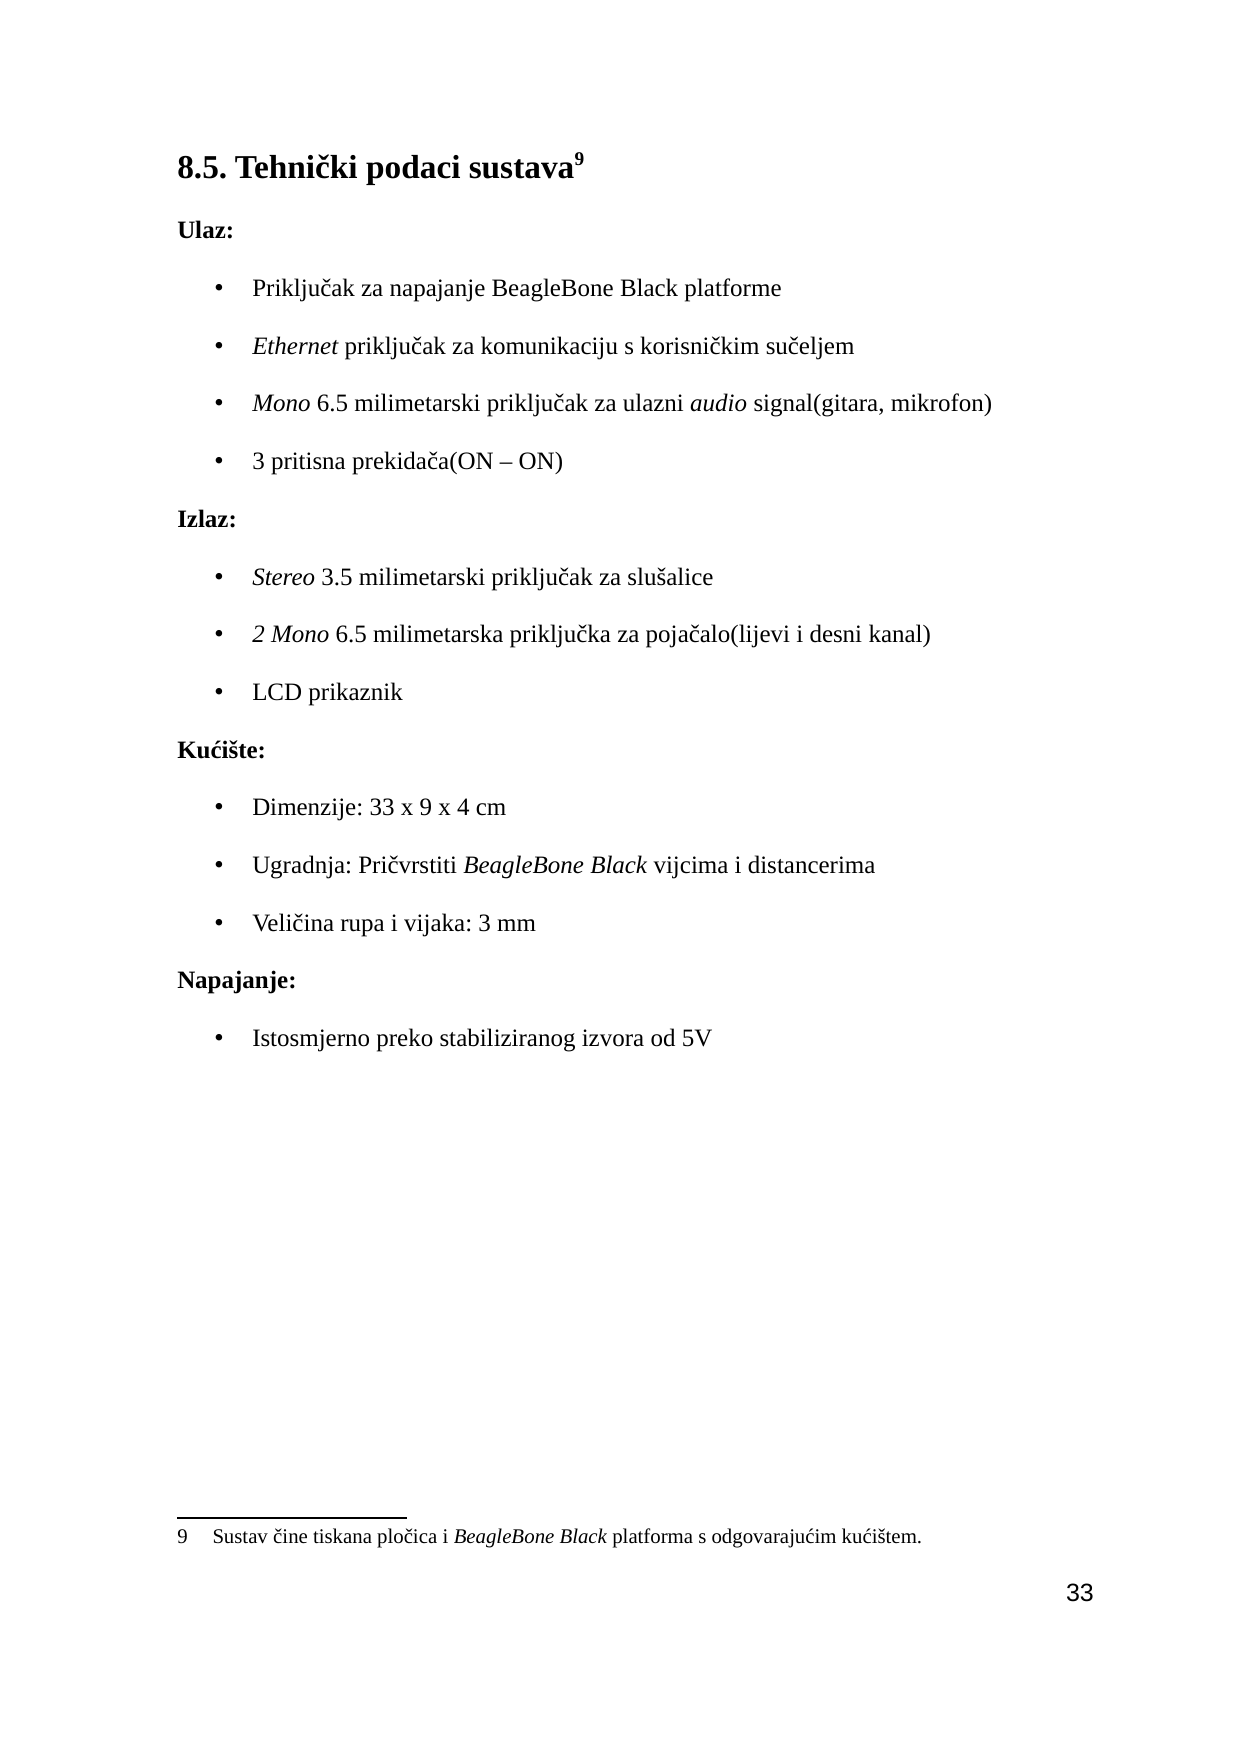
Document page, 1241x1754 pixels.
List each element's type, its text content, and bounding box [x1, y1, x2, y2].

list Istosmjerno preko stabiliziranog izvora od 5V [214, 1023, 1093, 1052]
list Ugradnja: Pričvrstiti BeagleBone Black vijcima i distancerima [214, 850, 1093, 879]
text Ulaz: [177, 215, 1093, 244]
list LCD prikaznik [214, 677, 1093, 706]
list Dimenzije: 33 x 9 x 4 cm [214, 792, 1093, 821]
text Sustav čine tiskana pločica i BeagleBone Black platforma s odgovarajućim kućištem. [177, 1524, 1093, 1548]
subtitle 8.5. Tehnički podaci sustava [177, 147, 1093, 185]
text Kućište: [177, 735, 1093, 763]
list Mono 6.5 milimetarski priključak za ulazni audio signal(gitara, mikrofon) [214, 388, 1093, 417]
list Stereo 3.5 milimetarski priključak za slušalice [214, 562, 1093, 590]
list 3 pritisna prekidača(ON – ON) [214, 446, 1093, 475]
list Ethernet priključak za komunikaciju s korisničkim sučeljem [214, 331, 1093, 359]
text Izlaz: [177, 504, 1093, 533]
text Napajanje: [177, 966, 1093, 994]
list Veličina rupa i vijaka: 3 mm [214, 908, 1093, 937]
list 2 Mono 6.5 milimetarska priključka za pojačalo(lijevi i desni kanal) [214, 619, 1093, 648]
list Priključak za napajanje BeagleBone Black platforme [214, 273, 1093, 302]
